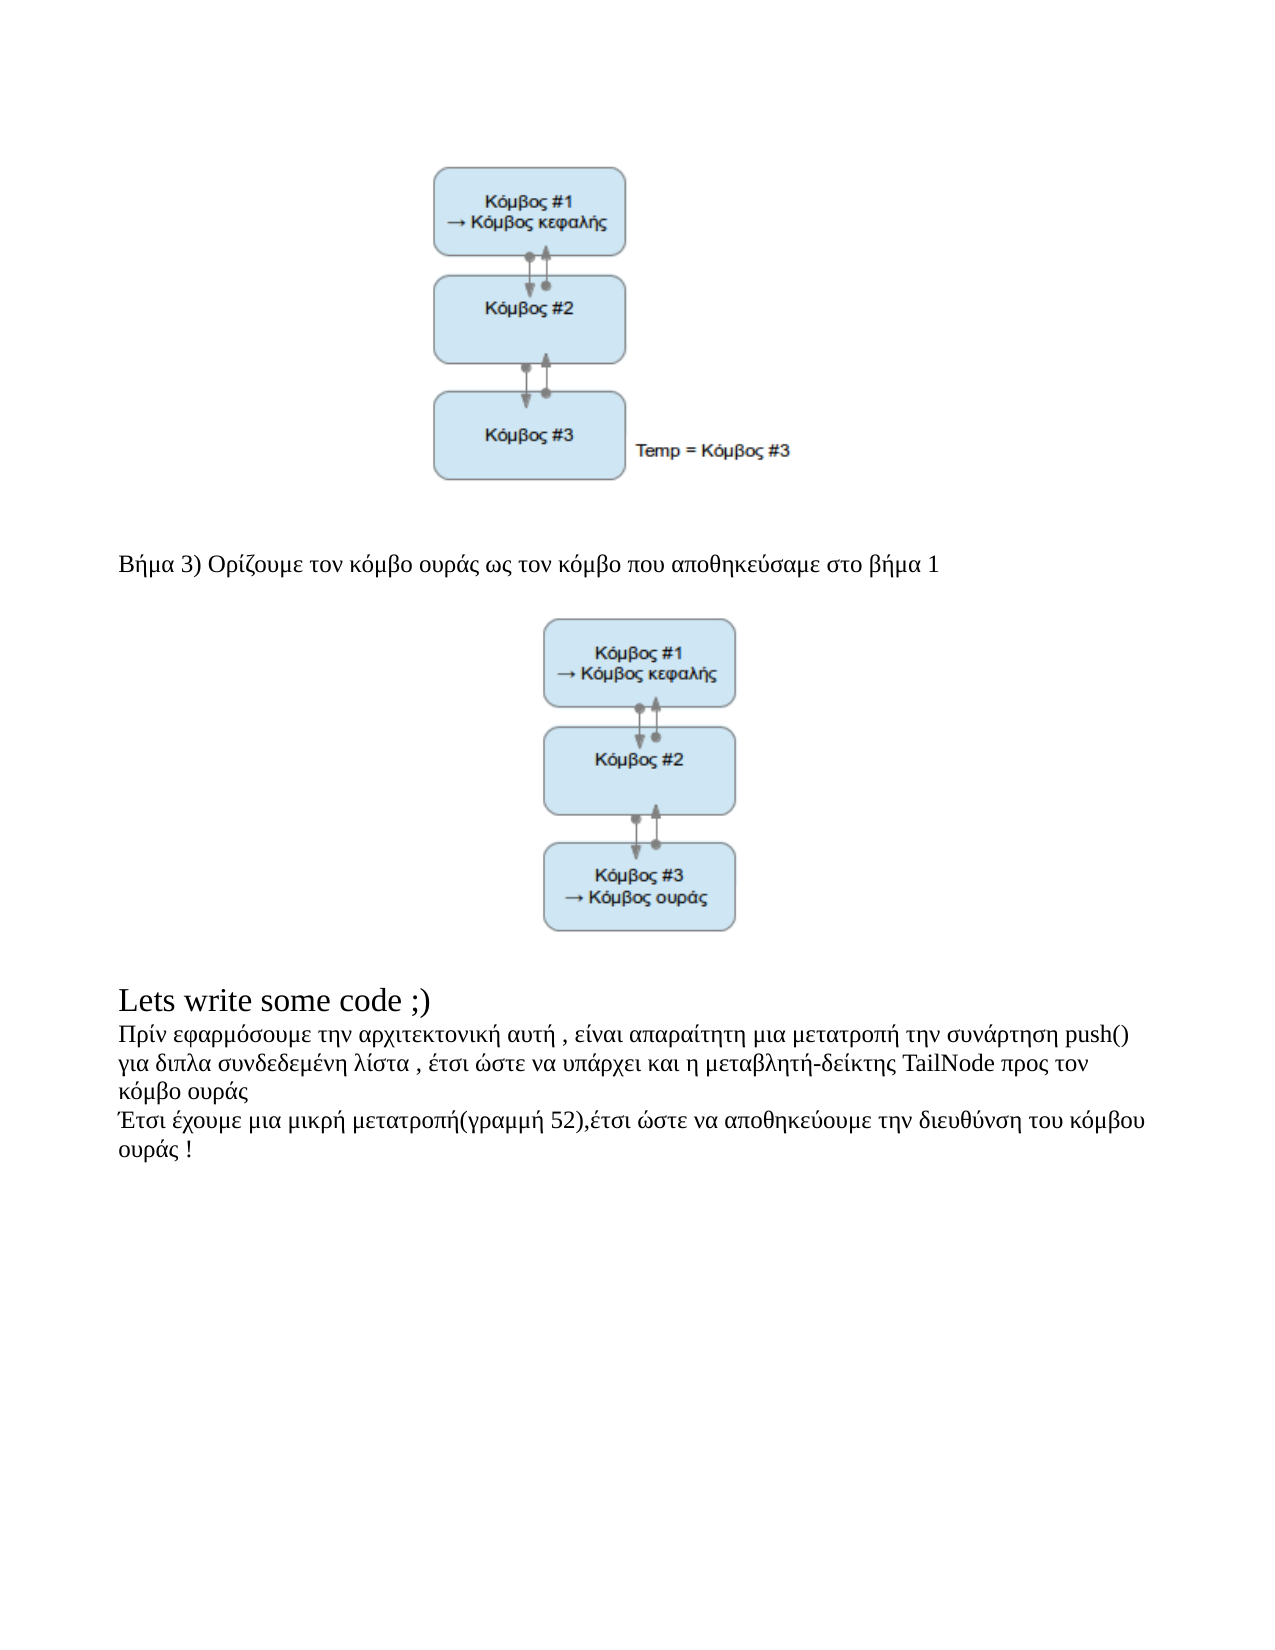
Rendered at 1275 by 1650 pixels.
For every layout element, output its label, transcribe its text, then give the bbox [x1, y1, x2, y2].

picture [520, 578, 755, 974]
text Έτσι έχουμε μια μικρή μετατροπή(γραμμή 52),έτσι ώστε να αποθηκεύουμε την διευθύνση του κόμβου ουράς ! [118, 1105, 1157, 1163]
text Lets write some code ;) [118, 981, 1157, 1019]
text Πρίν εφαρμόσουμε την αρχιτεκτονική αυτή , είναι απαραίτητη μια μετατροπή την συνάρτηση push() για διπλα συνδεδεμένη λίστα , έτσι ώστε να υπάρχει και η μεταβλητή-δείκτης TailNode προς τον κόμβο ουράς [118, 1019, 1157, 1105]
picture [421, 150, 794, 493]
text Βήμα 3) Ορίζουμε τον κόμβο ουράς ως τον κόμβο που αποθηκεύσαμε στο βήμα 1 [118, 549, 1157, 578]
